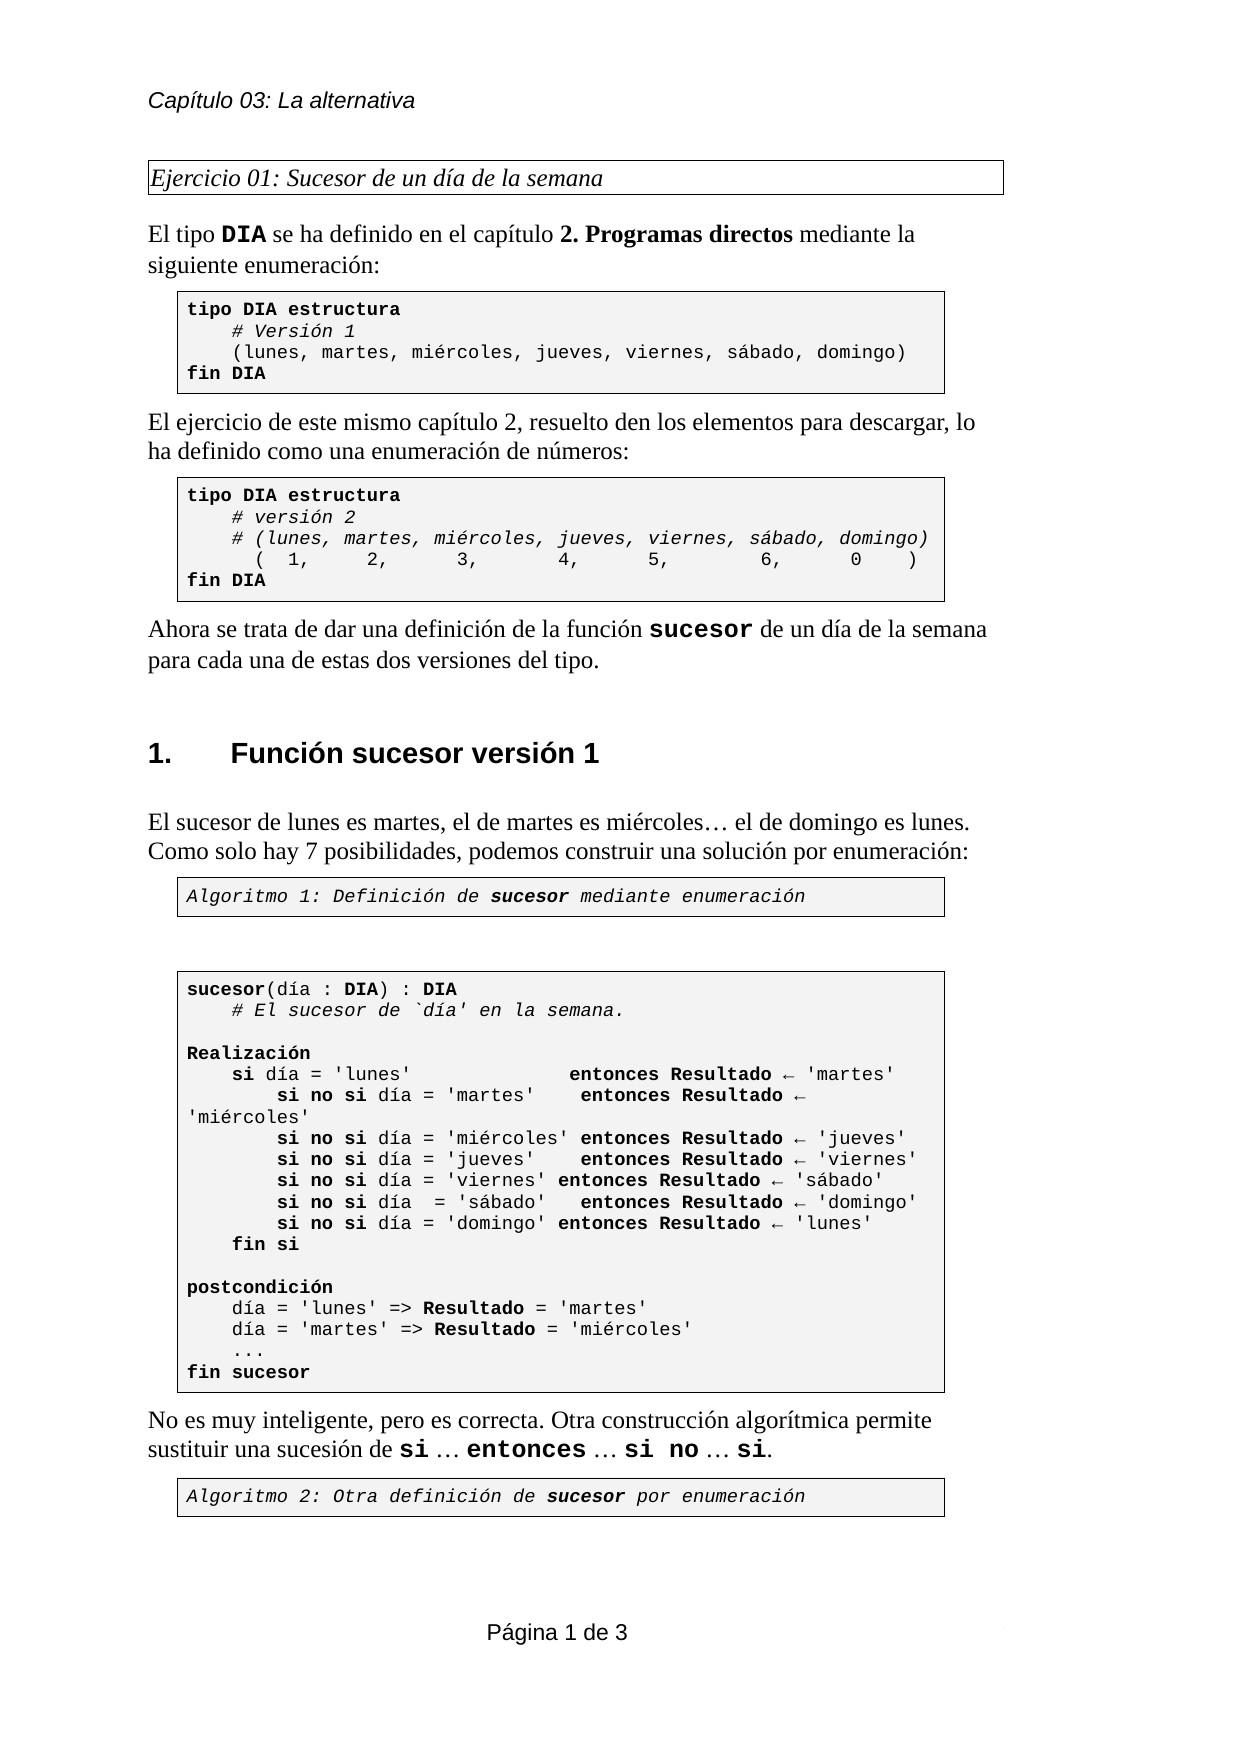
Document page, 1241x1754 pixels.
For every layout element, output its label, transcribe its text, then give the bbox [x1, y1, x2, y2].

text El ejercicio de este mismo capítulo 2, resuelto den los elementos para descargar, lo ha definido como una enumeración de números: [148, 407, 1004, 464]
text El sucesor de lunes es martes, el de martes es miércoles… el de domingo es lunes. Como solo hay 7 posibilidades, podemos construir una solución por enumeración: [148, 807, 1004, 865]
text Algoritmo 1: Definición de sucesor mediante enumeración [178, 878, 944, 916]
subtitle Función sucesor versión 1 [148, 736, 1004, 770]
text Algoritmo 2: Otra definición de sucesor por enumeración [178, 1479, 944, 1516]
text El tipo DIA se ha definido en el capítulo 2. Programas directos mediante la siguiente enumeración: [148, 219, 1004, 278]
text sucesor(día : DIA) : DIA # El sucesor de `día' en la semana. Realización si día = 'lunes' entonces Resultado ← 'martes' si no si día = 'martes' entonces Resultado ← 'miércoles' si no si día = 'miércoles' entonces Resultado ← 'jueves' si no si día = 'jueves' entonces Resultado ← 'viernes' si no si día = 'viernes' entonces Resultado ← 'sábado' si no si día = 'sábado' entonces Resultado ← 'domingo' si no si día = 'domingo' entonces Resultado ← 'lunes' fin si postcondición día = 'lunes' => Resultado = 'martes' día = 'martes' => Resultado = 'miércoles' ... fin sucesor [178, 972, 944, 1392]
text tipo DIA estructura # versión 2 # (lunes, martes, miércoles, jueves, viernes, sábado, domingo) ( 1, 2, 3, 4, 5, 6, 0 ) fin DIA [178, 478, 944, 601]
text No es muy inteligente, pero es correcta. Otra construcción algorítmica permite sustituir una sucesión de si … entonces … si no … si. [148, 1406, 1004, 1465]
text Ejercicio 01: Sucesor de un día de la semana [149, 161, 1003, 194]
text tipo DIA estructura # Versión 1 (lunes, martes, miércoles, jueves, viernes, sábado, domingo) fin DIA [178, 292, 944, 393]
text Ahora se trata de dar una definición de la función sucesor de un día de la semana para cada una de estas dos versiones del tipo. [148, 614, 1004, 674]
